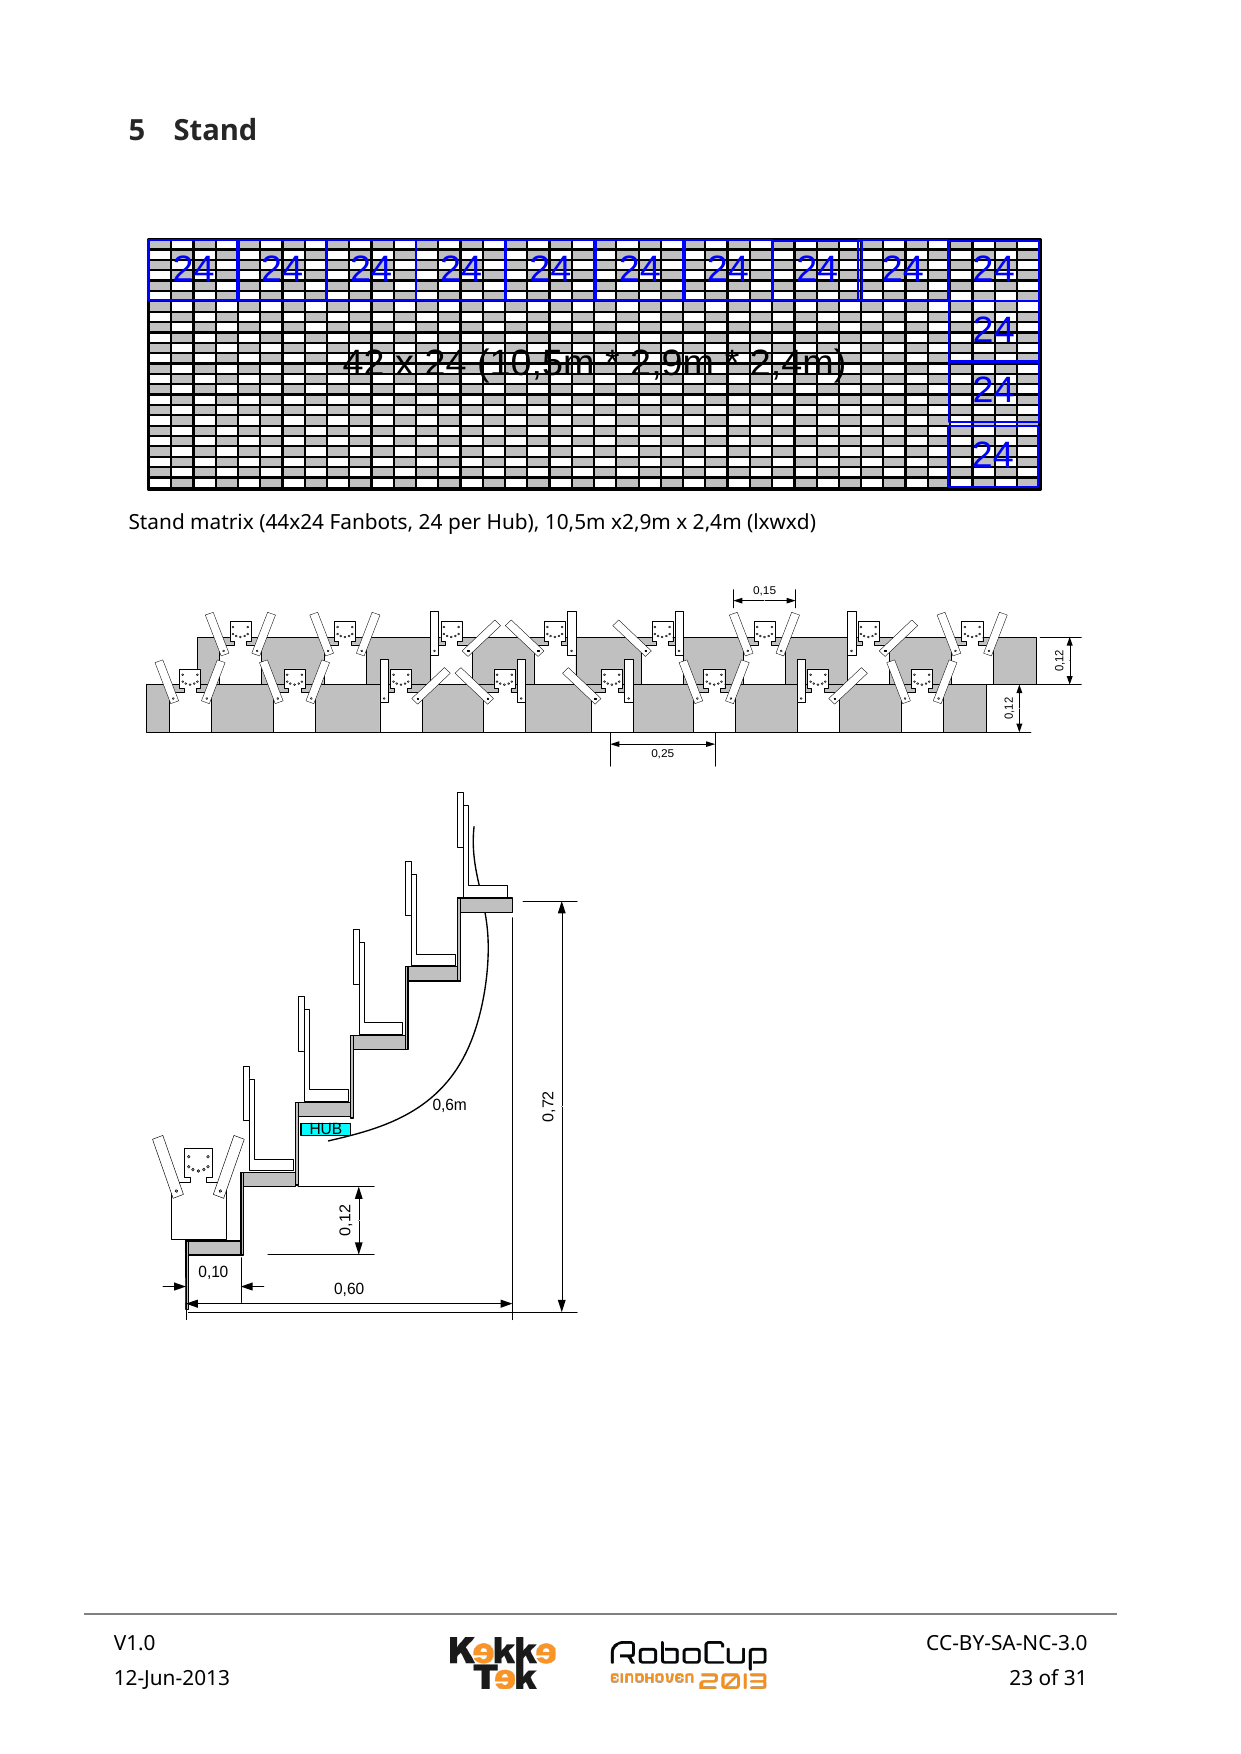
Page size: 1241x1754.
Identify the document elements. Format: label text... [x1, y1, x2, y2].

text Stand matrix (44x24 Fanbots, 24 per Hub), 10,5m x2,9m x 2,4m (lxwxd) [128, 507, 1092, 535]
subtitle Stand [128, 109, 1092, 149]
picture [610, 1641, 767, 1689]
picture [450, 1637, 556, 1689]
